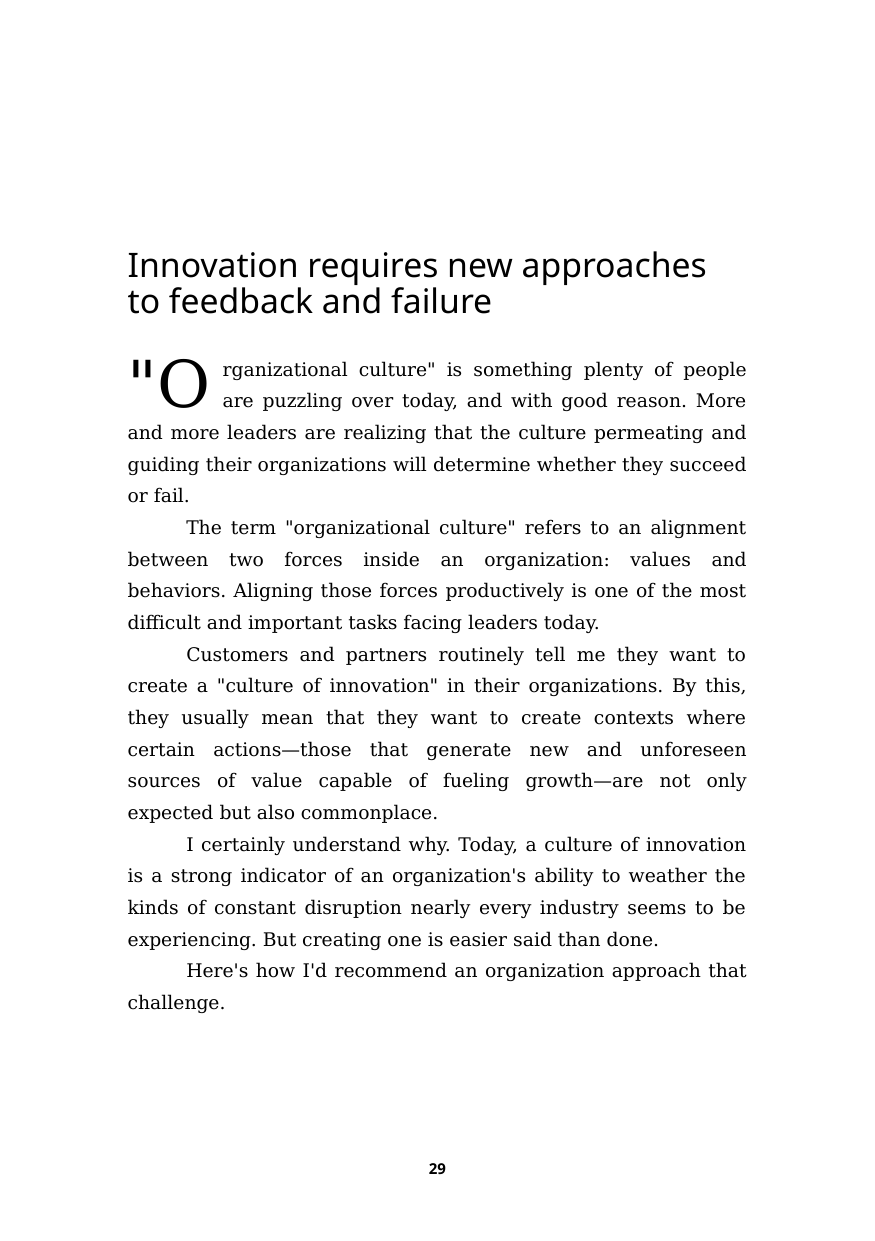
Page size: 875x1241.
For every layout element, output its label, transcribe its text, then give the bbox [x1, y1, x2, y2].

text Here's how I'd recommend an organization approach that challenge. [127, 961, 747, 1014]
text "Organizational culture" is something plenty of people are puzzling over today, and with good reason. More and more leaders are realizing that the culture permeating and guiding their organizations will determine whether they succeed or fail. [127, 359, 747, 507]
subtitle Innovation requires new approaches to feedback and failure [127, 246, 747, 324]
text I certainly understand why. Today, a culture of innovation is a strong indicator of an organization's ability to weather the kinds of constant disruption nearly every industry seems to be experiencing. But creating one is easier said than done. [127, 834, 747, 951]
text The term "organizational culture" refers to an alignment between two forces inside an organization: values and behaviors. Aligning those forces productively is one of the most difficult and important tasks facing leaders today. [127, 517, 747, 634]
text Customers and partners routinely tell me they want to create a "culture of innovation" in their organizations. By this, they usually mean that they want to create contexts where certain actions—those that generate new and unforeseen sources of value capable of fueling growth—are not only expected but also commonplace. [127, 644, 747, 824]
